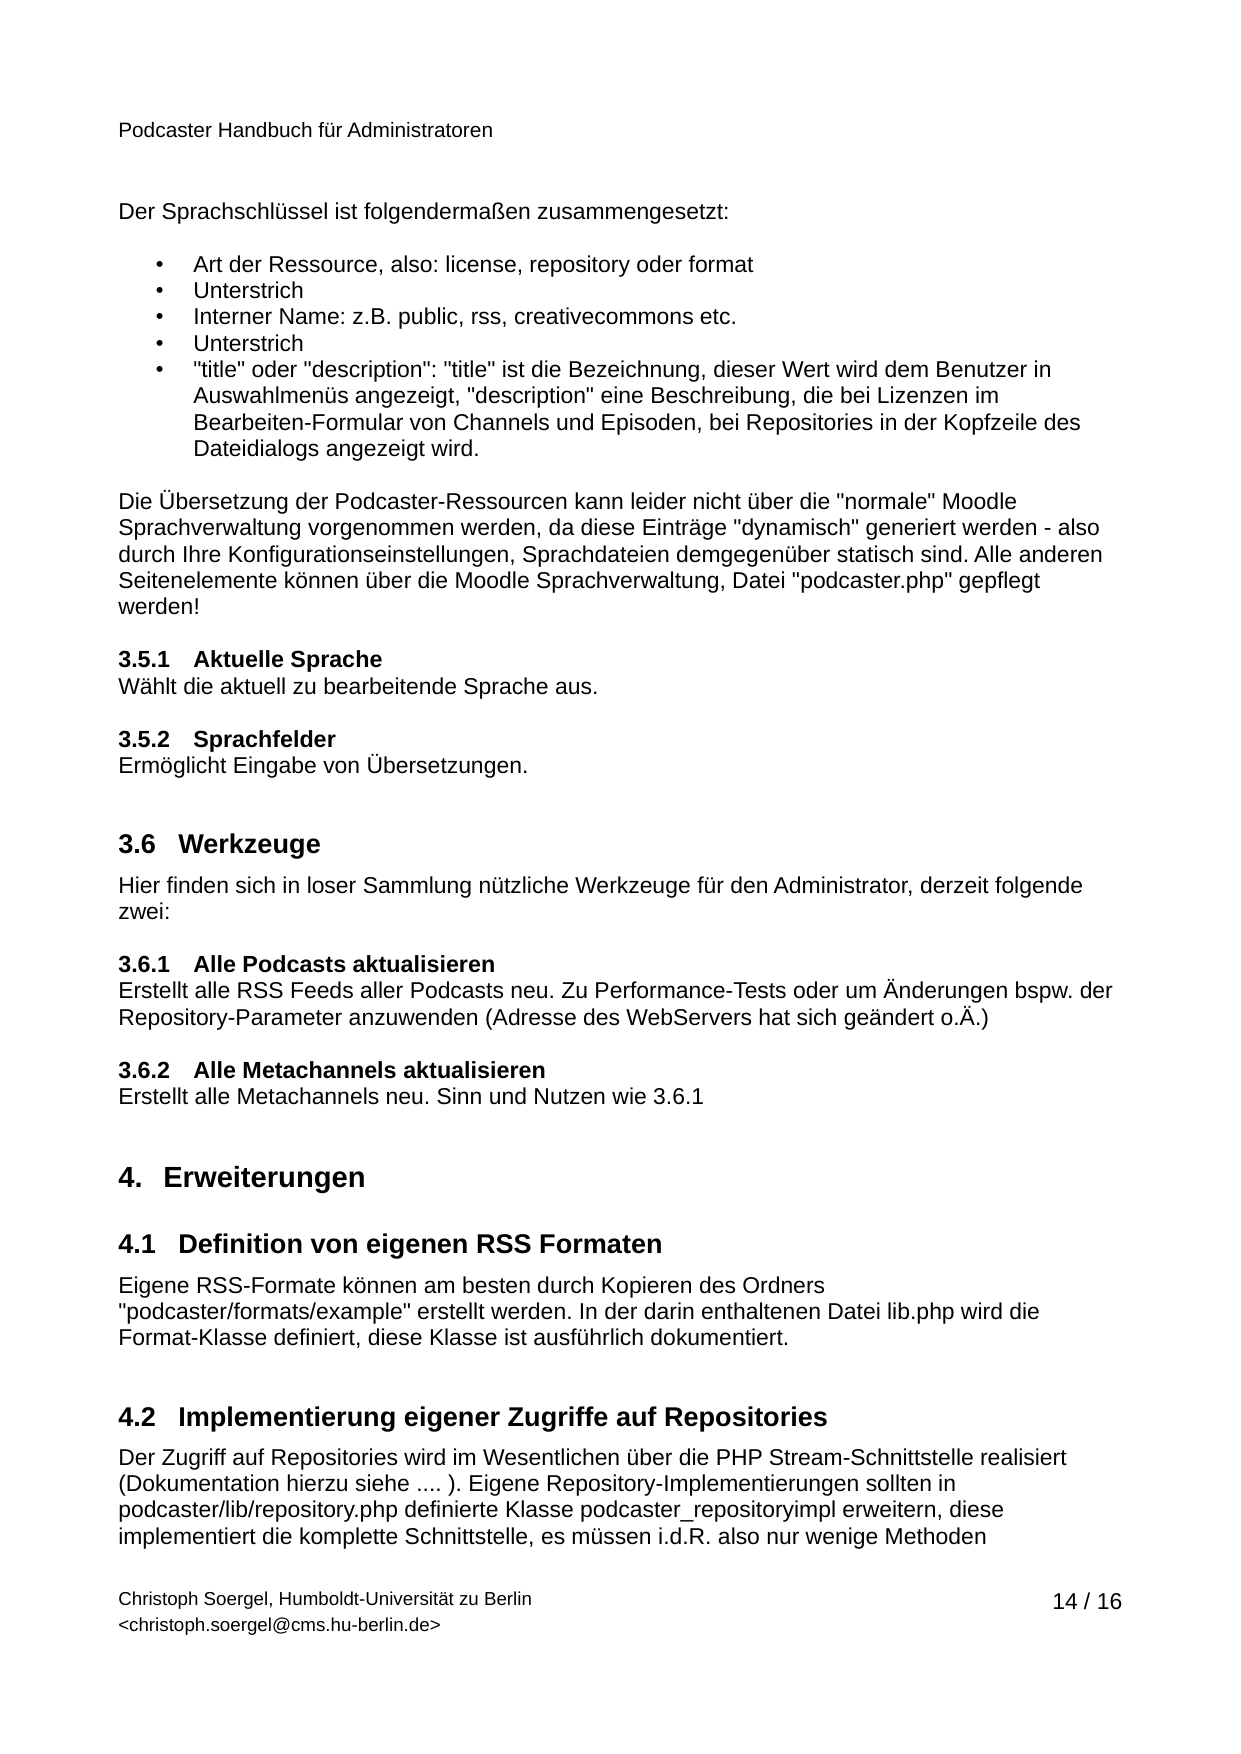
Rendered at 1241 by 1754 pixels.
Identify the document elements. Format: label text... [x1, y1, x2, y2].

text Erstellt alle Metachannels neu. Sinn und Nutzen wie 3.6.1 [118, 1083, 1122, 1109]
list "title" oder "description": "title" ist die Bezeichnung, dieser Wert wird dem Benutzer in Auswahlmenüs angezeigt, "description" eine Beschreibung, die bei Lizenzen im Bearbeiten-Formular von Channels und Episoden, bei Repositories in der Kopfzeile des Dateidialogs angezeigt wird. [156, 356, 1122, 461]
subtitle Implementierung eigener Zugriffe auf Repositories [118, 1401, 1122, 1432]
subtitle Definition von eigenen RSS Formaten [118, 1228, 1122, 1260]
text Die Übersetzung der Podcaster-Ressourcen kann leider nicht über die "normale" Moodle Sprachverwaltung vorgenommen werden, da diese Einträge "dynamisch" generiert werden - also durch Ihre Konfigurationseinstellungen, Sprachdateien demgegenüber statisch sind. Alle anderen Seitenelemente können über die Moodle Sprachverwaltung, Datei "podcaster.php" gepflegt werden! [118, 488, 1122, 619]
subtitle Alle Metachannels aktualisieren [118, 1056, 1122, 1083]
text Wählt die aktuell zu bearbeitende Sprache aus. [118, 673, 1122, 699]
text Der Zugriff auf Repositories wird im Wesentlichen über die PHP Stream-Schnittstelle realisiert (Dokumentation hierzu siehe .... ). Eigene Repository-Implementierungen sollten in podcaster/lib/repository.php definierte Klasse podcaster_repositoryimpl erweitern, diese implementiert die komplette Schnittstelle, es müssen i.d.R. also nur wenige Methoden [118, 1444, 1122, 1549]
list Unterstrich [156, 330, 1122, 356]
subtitle Sprachfelder [118, 725, 1122, 752]
text Erstellt alle RSS Feeds aller Podcasts neu. Zu Performance-Tests oder um Änderungen bspw. der Repository-Parameter anzuwenden (Adresse des WebServers hat sich geändert o.Ä.) [118, 977, 1122, 1030]
subtitle Aktuelle Sprache [118, 646, 1122, 673]
list Art der Ressource, also: license, repository oder format [156, 251, 1122, 277]
subtitle Werkzeuge [118, 828, 1122, 860]
subtitle Alle Podcasts aktualisieren [118, 951, 1122, 977]
text Der Sprachschlüssel ist folgendermaßen zusammengesetzt: [118, 198, 1122, 224]
subtitle Erweiterungen [118, 1159, 1122, 1193]
text Ermöglicht Eingabe von Übersetzungen. [118, 752, 1122, 778]
list Interner Name: z.B. public, rss, creativecommons etc. [156, 303, 1122, 330]
text Hier finden sich in loser Sammlung nützliche Werkzeuge für den Administrator, derzeit folgende zwei: [118, 872, 1122, 924]
list Unterstrich [156, 277, 1122, 303]
text Eigene RSS-Formate können am besten durch Kopieren des Ordners "podcaster/formats/example" erstellt werden. In der darin enthaltenen Datei lib.php wird die Format-Klasse definiert, diese Klasse ist ausführlich dokumentiert. [118, 1272, 1122, 1351]
